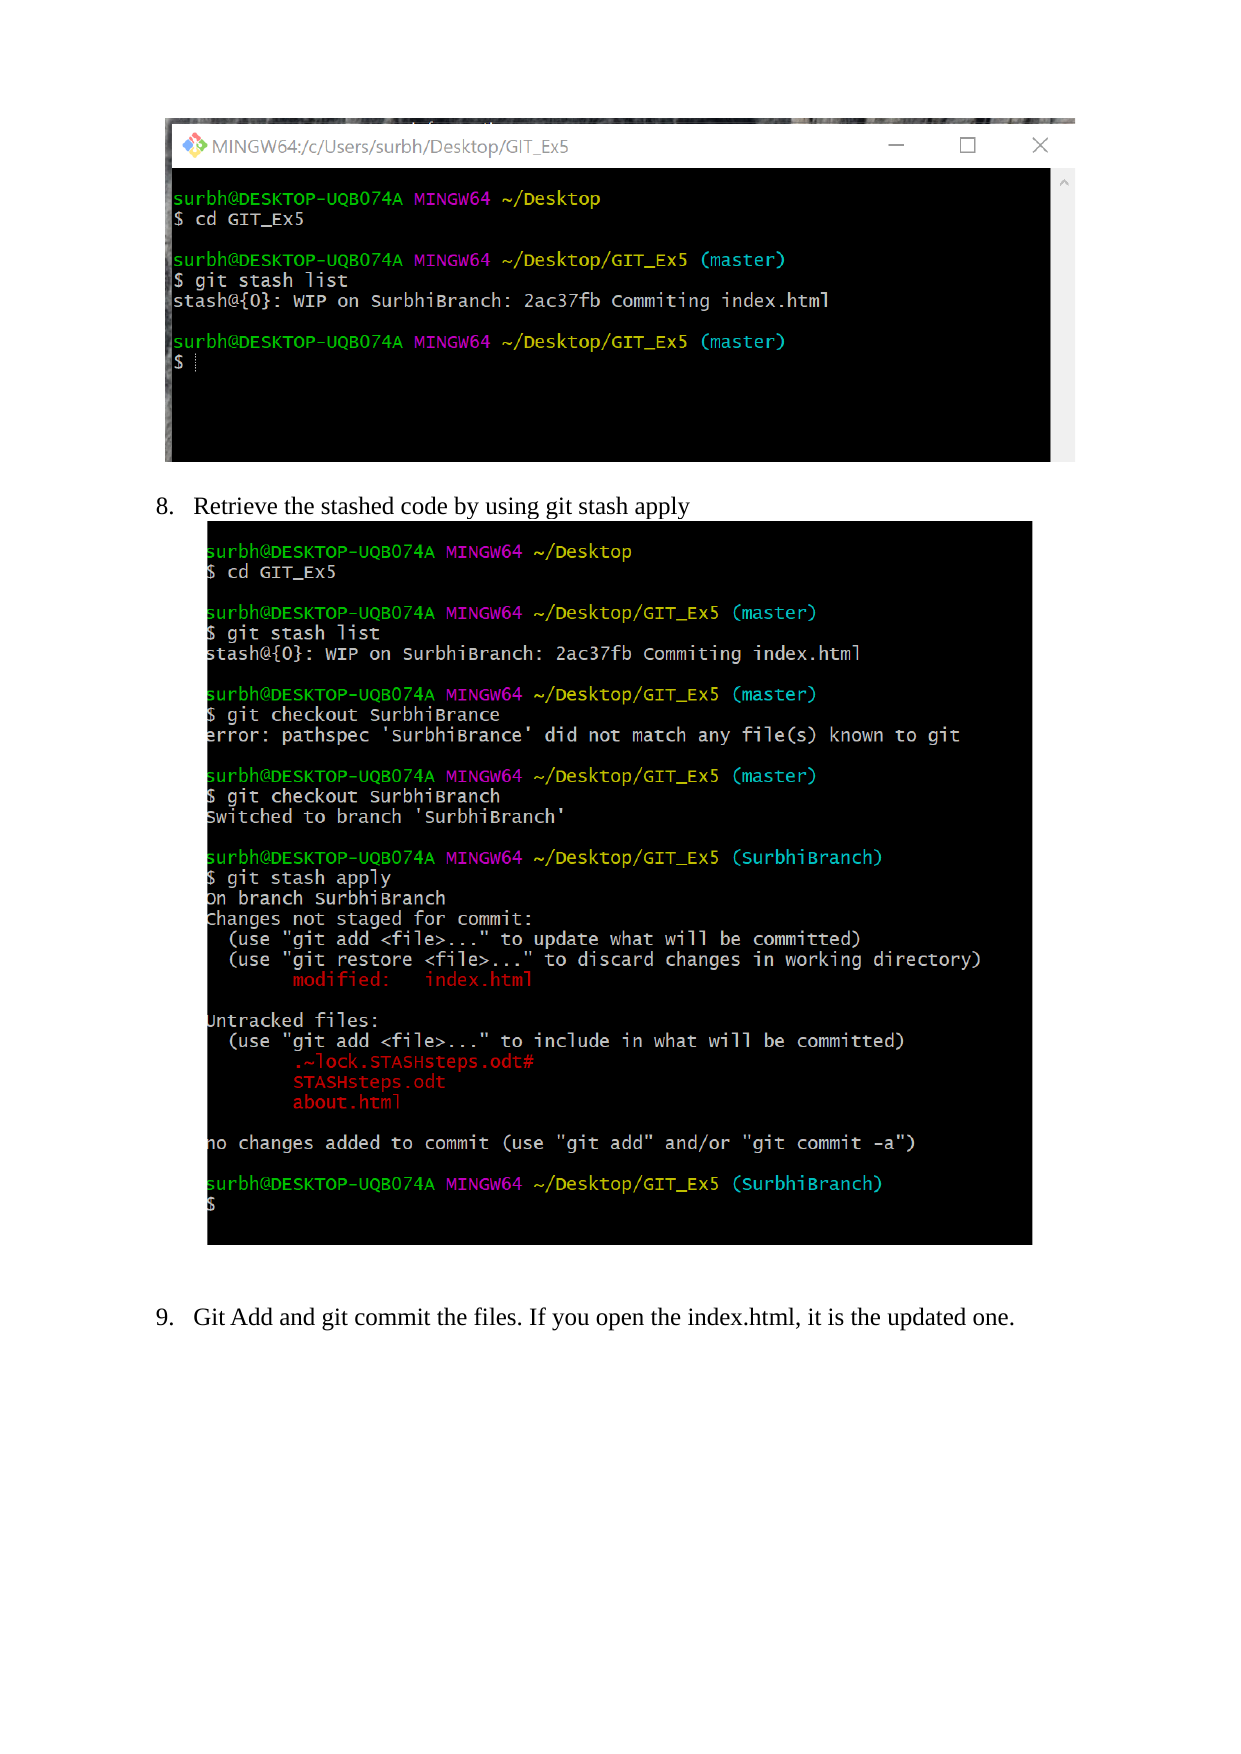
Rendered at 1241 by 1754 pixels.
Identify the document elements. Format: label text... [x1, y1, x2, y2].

list Retrieve the stashed code by using git stash apply [156, 491, 1122, 519]
list Git Add and git commit the files. If you open the index.html, it is the updated one. [156, 1302, 1122, 1331]
